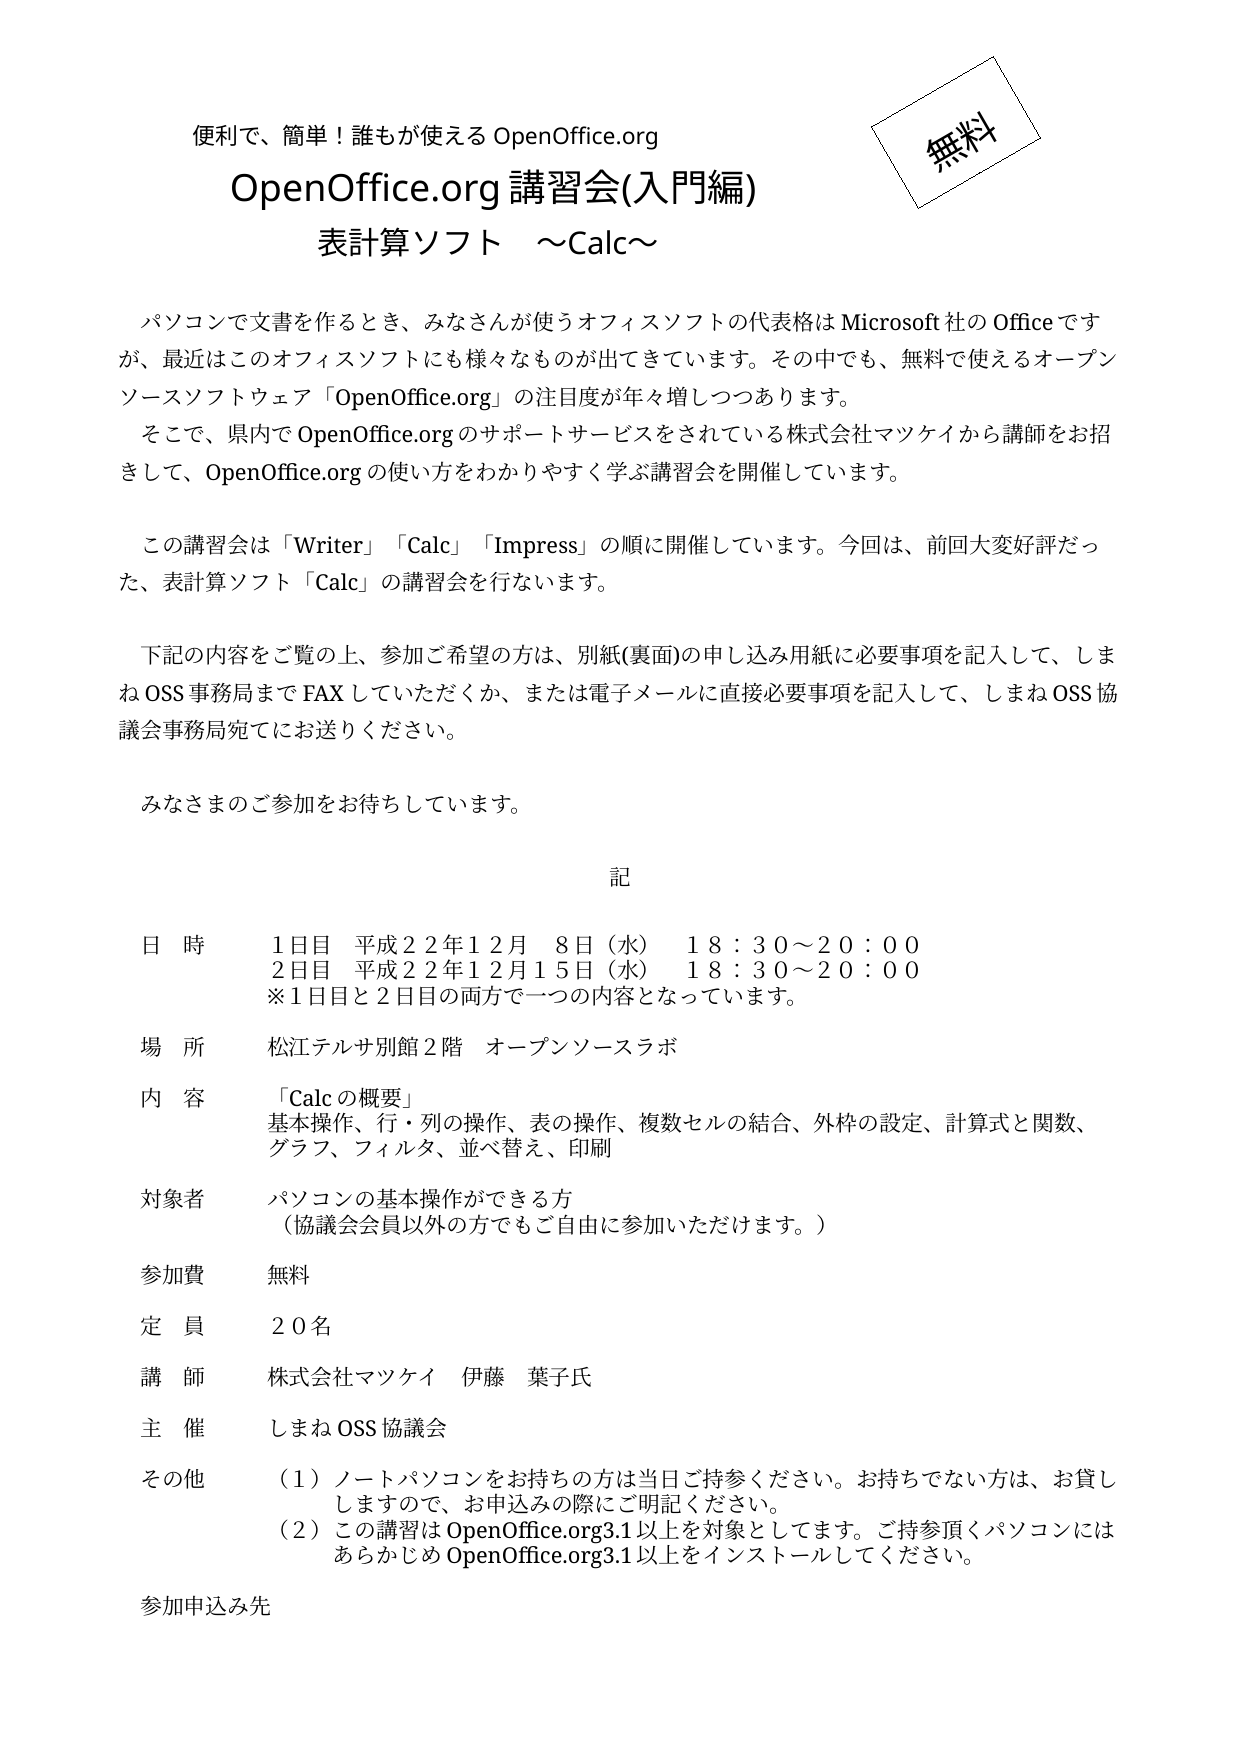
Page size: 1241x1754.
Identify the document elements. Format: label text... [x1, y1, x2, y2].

text そこで、県内でOpenOffice.orgのサポートサービスをされている株式会社マツケイから講師をお招きして、OpenOffice.orgの使い方をわかりやすく学ぶ講習会を開催しています。 [118, 417, 1122, 486]
text OpenOffice.org講習会(入門編) [118, 157, 1122, 212]
text あらかじめOpenOffice.org3.1以上をインストールしてください。 [118, 1543, 1122, 1568]
text ※１日目と２日目の両方で一つの内容となっています。 [118, 984, 1122, 1009]
text 主 催 しまねOSS協議会 [118, 1416, 1122, 1441]
text 記 [118, 860, 1122, 891]
text グラフ、フィルタ、並べ替え、印刷 [118, 1136, 1122, 1162]
text 参加費 無料 [118, 1263, 1122, 1289]
text しますので、お申込みの際にご明記ください。 [118, 1492, 1122, 1518]
text 下記の内容をご覧の上、参加ご希望の方は、別紙(裏面)の申し込み用紙に必要事項を記入して、しまねOSS事務局までFAXしていただくか、または電子メールに直接必要事項を記入して、しまねOSS協議会事務局宛てにお送りください。 [118, 639, 1122, 745]
text 講 師 株式会社マツケイ 伊藤 葉子氏 [118, 1365, 1122, 1391]
text 便利で、簡単！誰もが使えるOpenOffice.org [118, 118, 1122, 151]
text 対象者 パソコンの基本操作ができる方 [118, 1187, 1122, 1213]
text 表計算ソフト 〜Calc〜 [118, 218, 1122, 263]
text ２日目 平成２２年１２月１５日（水） １８：３０〜２０：００ [118, 958, 1122, 984]
text パソコンで文書を作るとき、みなさんが使うオフィスソフトの代表格はMicrosoft社のOfficeですが、最近はこのオフィスソフトにも様々なものが出てきています。その中でも、無料で使えるオープンソースソフトウェア「OpenOffice.org」の注目度が年々増しつつあります。 [118, 305, 1122, 411]
text その他 （１）ノートパソコンをお持ちの方は当日ご持参ください。お持ちでない方は、お貸し [118, 1467, 1122, 1492]
text 基本操作、行・列の操作、表の操作、複数セルの結合、外枠の設定、計算式と関数、 [118, 1111, 1122, 1136]
text 参加申込み先 [118, 1594, 1122, 1619]
text 場 所 松江テルサ別館２階 オープンソースラボ [118, 1035, 1122, 1060]
text この講習会は「Writer」「Calc」「Impress」の順に開催しています。今回は、前回大変好評だった、表計算ソフト「Calc」の講習会を行ないます。 [118, 528, 1122, 597]
text （２）この講習はOpenOffice.org3.1以上を対象としてます。ご持参頂くパソコンには [118, 1518, 1122, 1543]
text 内 容 「Calcの概要」 [118, 1086, 1122, 1111]
text （協議会会員以外の方でもご自由に参加いただけます。） [118, 1213, 1122, 1238]
text 日 時 １日目 平成２２年１２月 ８日（水） １８：３０〜２０：００ [118, 933, 1122, 958]
text みなさまのご参加をお待ちしています。 [118, 787, 1122, 818]
text 定 員 ２０名 [118, 1314, 1122, 1340]
